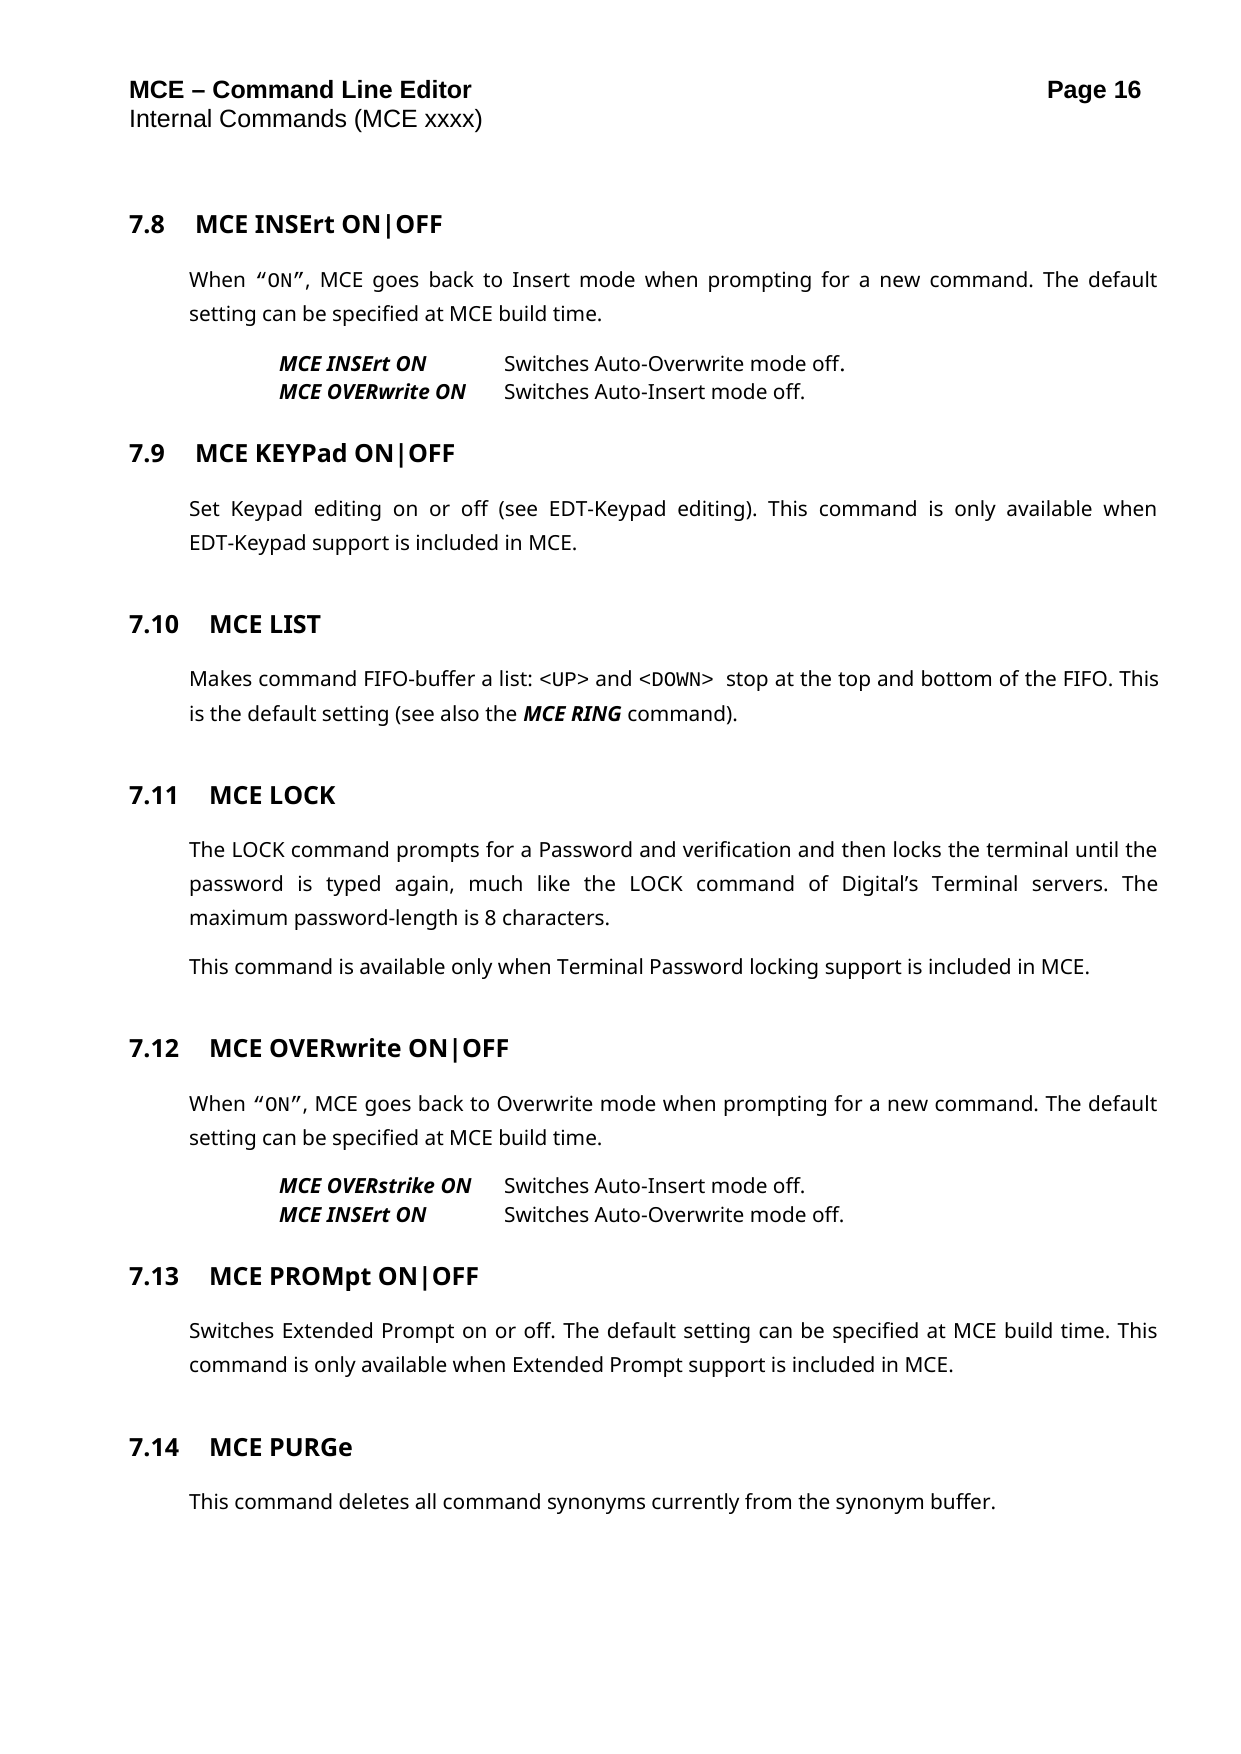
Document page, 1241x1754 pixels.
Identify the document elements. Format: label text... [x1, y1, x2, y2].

text Makes command FIFO-buffer a list: <UP> and <DOWN> stop at the top and bottom of the FIFO. This is the default setting (see also the MCE RING command). [189, 664, 1159, 727]
subtitle MCE LOCK [129, 777, 1159, 811]
text This command is available only when Terminal Password locking support is included in MCE. [189, 952, 1159, 981]
subtitle MCE INSErt ON|OFF [129, 207, 1159, 241]
text Switches Extended Prompt on or off. The default setting can be specified at MCE build time. This command is only available when Extended Prompt support is included in MCE. [189, 1317, 1159, 1379]
text MCE INSErt ON Switches Auto-Overwrite mode off. [279, 1200, 1159, 1228]
text MCE OVERwrite ON Switches Auto-Insert mode off. [279, 377, 1159, 406]
text When “ON”, MCE goes back to Overwrite mode when prompting for a new command. The default setting can be specified at MCE build time. [189, 1089, 1159, 1151]
text The LOCK command prompts for a Password and verification and then locks the terminal until the password is typed again, much like the LOCK command of Digital’s Terminal servers. The maximum password-length is 8 characters. [189, 835, 1159, 932]
text When “ON”, MCE goes back to Insert mode when prompting for a new command. The default setting can be specified at MCE build time. [189, 265, 1159, 328]
text MCE INSErt ON Switches Auto-Overwrite mode off. [279, 348, 1159, 377]
subtitle MCE KEYPad ON|OFF [129, 436, 1159, 470]
text This command deletes all command synonyms currently from the synonym buffer. [189, 1487, 1159, 1516]
subtitle MCE LIST [129, 607, 1159, 641]
text Set Keypad editing on or off (see EDT-Keypad editing). This command is only available when EDT‑Keypad support is included in MCE. [189, 494, 1159, 556]
text MCE OVERstrike ON Switches Auto-Insert mode off. [279, 1172, 1159, 1200]
subtitle MCE OVERwrite ON|OFF [129, 1031, 1159, 1065]
subtitle MCE PURGe [129, 1429, 1159, 1463]
subtitle MCE PROMpt ON|OFF [129, 1258, 1159, 1293]
